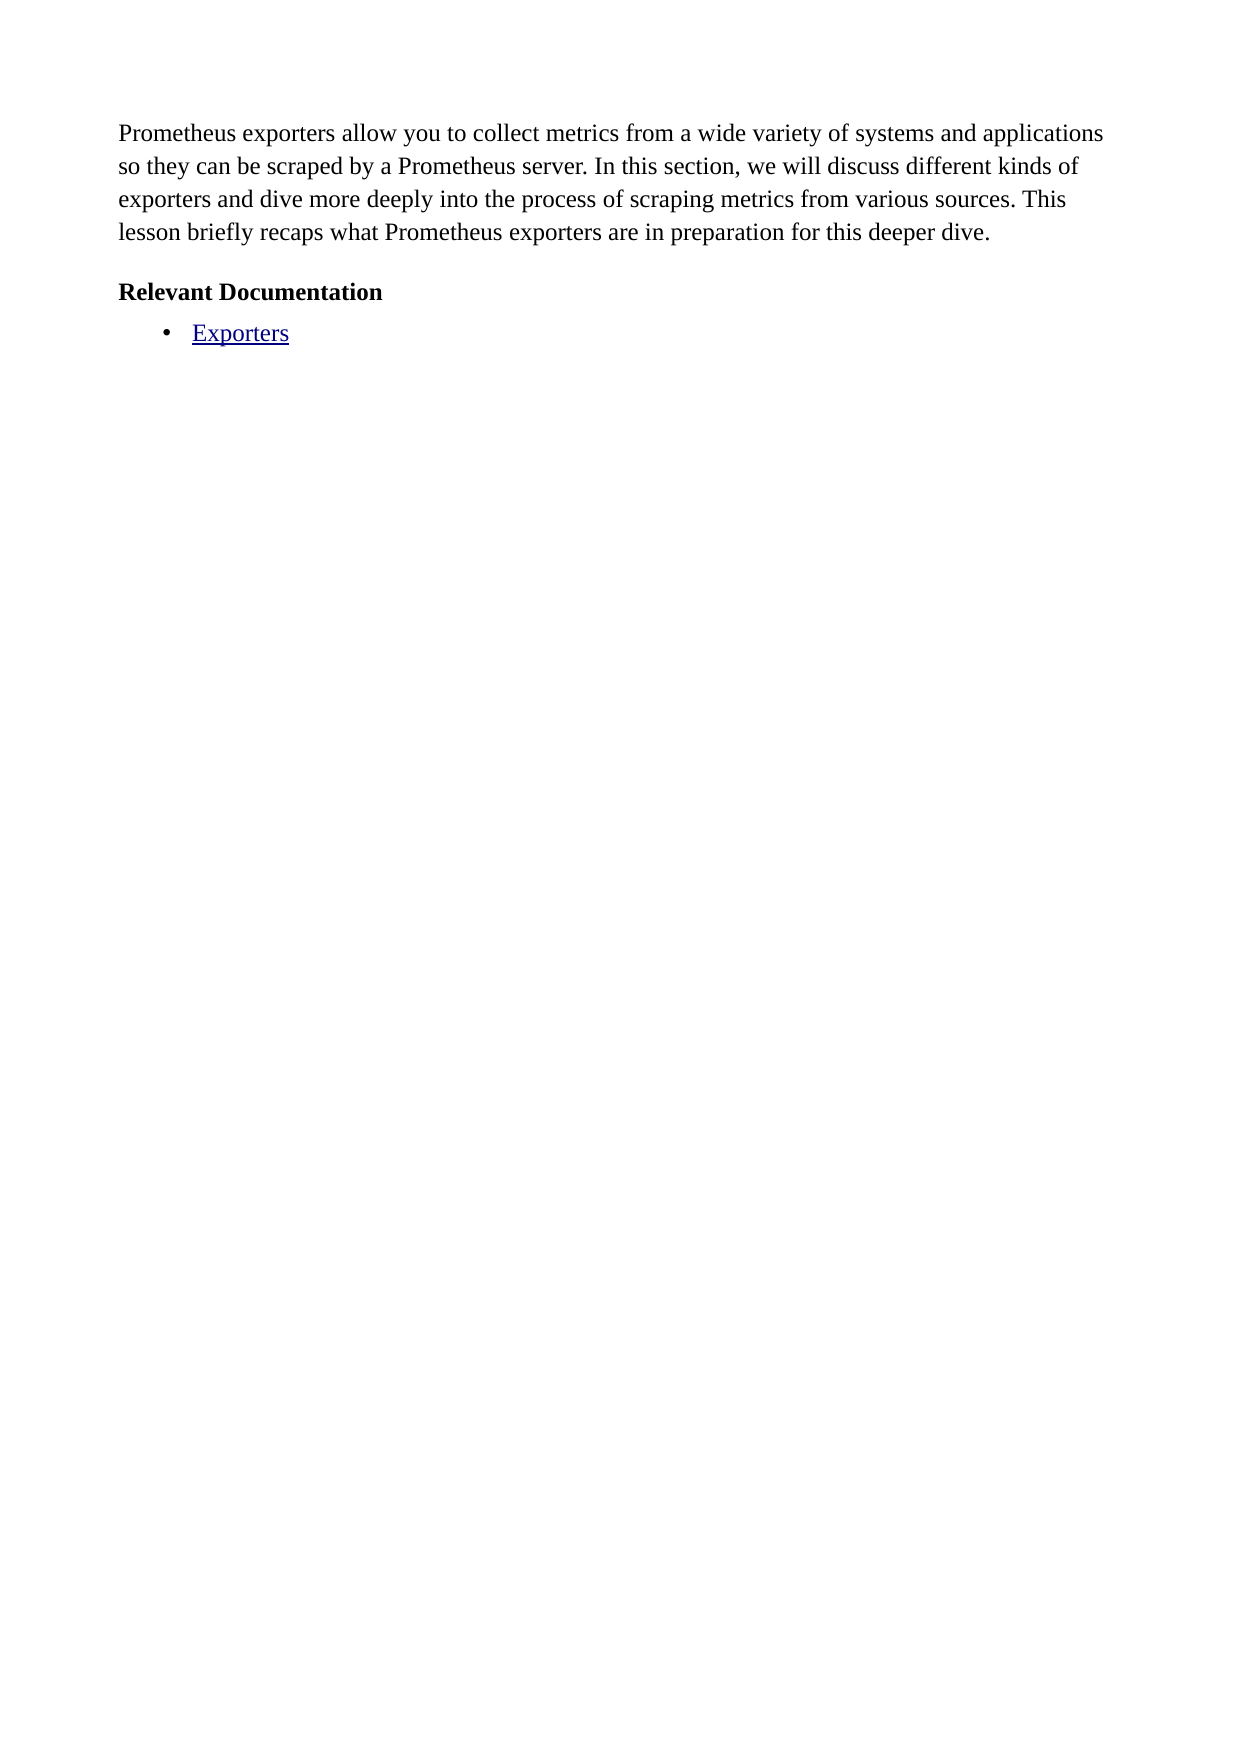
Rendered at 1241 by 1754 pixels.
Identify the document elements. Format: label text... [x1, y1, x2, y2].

list Exporters [162, 318, 1122, 347]
subtitle Relevant Documentation [118, 277, 1122, 306]
text Prometheus exporters allow you to collect metrics from a wide variety of systems and applications so they can be scraped by a Prometheus server. In this section, we will discuss different kinds of exporters and dive more deeply into the process of scraping metrics from various sources. This lesson briefly recaps what Prometheus exporters are in preparation for this deeper dive. [118, 118, 1122, 246]
